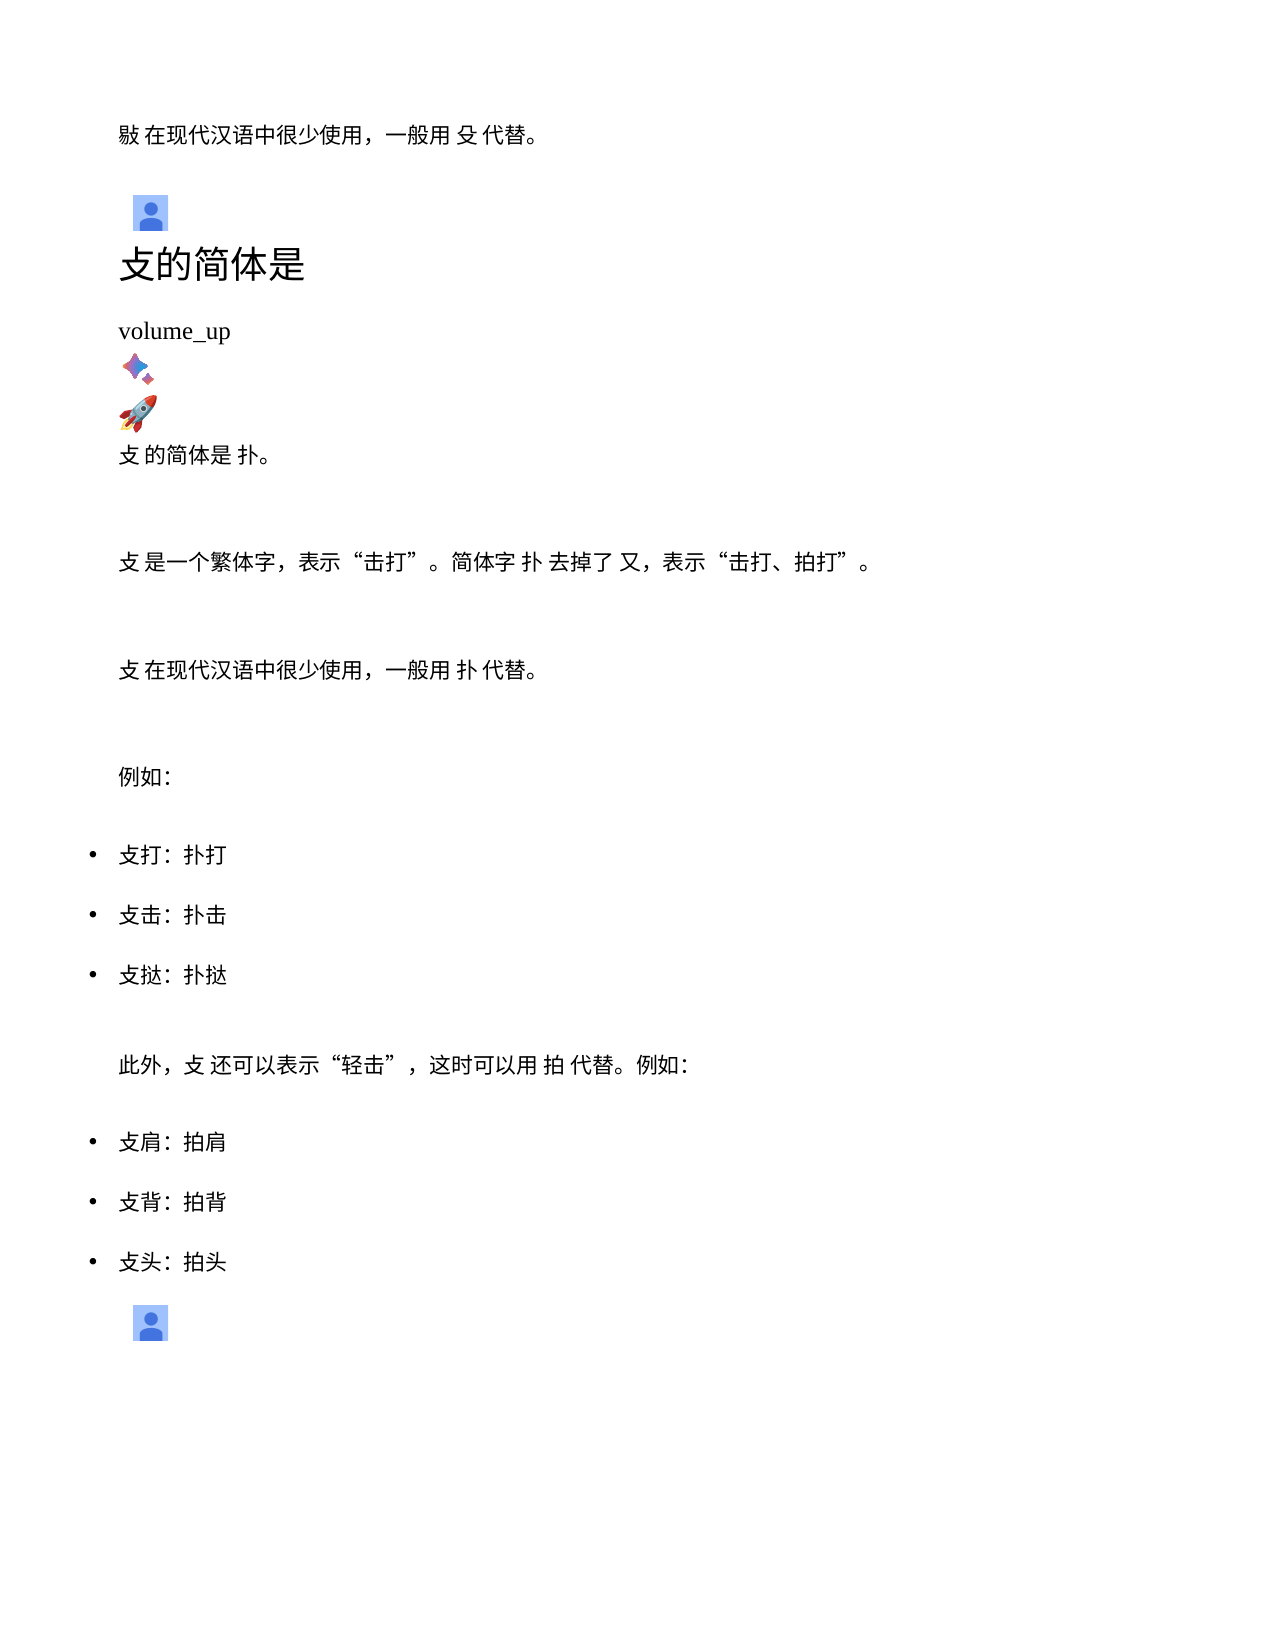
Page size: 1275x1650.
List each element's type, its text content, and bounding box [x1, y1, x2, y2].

picture [133, 1305, 169, 1341]
list 攴头：拍头 [118, 1245, 1157, 1277]
list 攴挞：扑挞 [118, 958, 1157, 989]
text 敡 在现代汉语中很少使用，一般用 殳 代替。 [118, 118, 1157, 150]
list 攴击：扑击 [118, 898, 1157, 929]
text 攴 是一个繁体字，表示“击打”。简体字 扑 去掉了 又，表示“击打、拍打”。 [118, 545, 1157, 577]
list 攴肩：拍肩 [118, 1125, 1157, 1157]
list 攴背：拍背 [118, 1185, 1157, 1217]
text 攴 在现代汉语中很少使用，一般用 扑 代替。 [118, 653, 1157, 684]
text 此外，攴 还可以表示“轻击”，这时可以用 拍 代替。例如： [118, 1048, 1157, 1079]
list 攴打：扑打 [118, 838, 1157, 869]
text 攴 的简体是 扑。 [118, 438, 1157, 469]
text volume_up [118, 316, 1157, 345]
picture [133, 195, 169, 231]
subtitle 攴的简体是 [118, 235, 1157, 289]
text 例如： [118, 760, 1157, 792]
